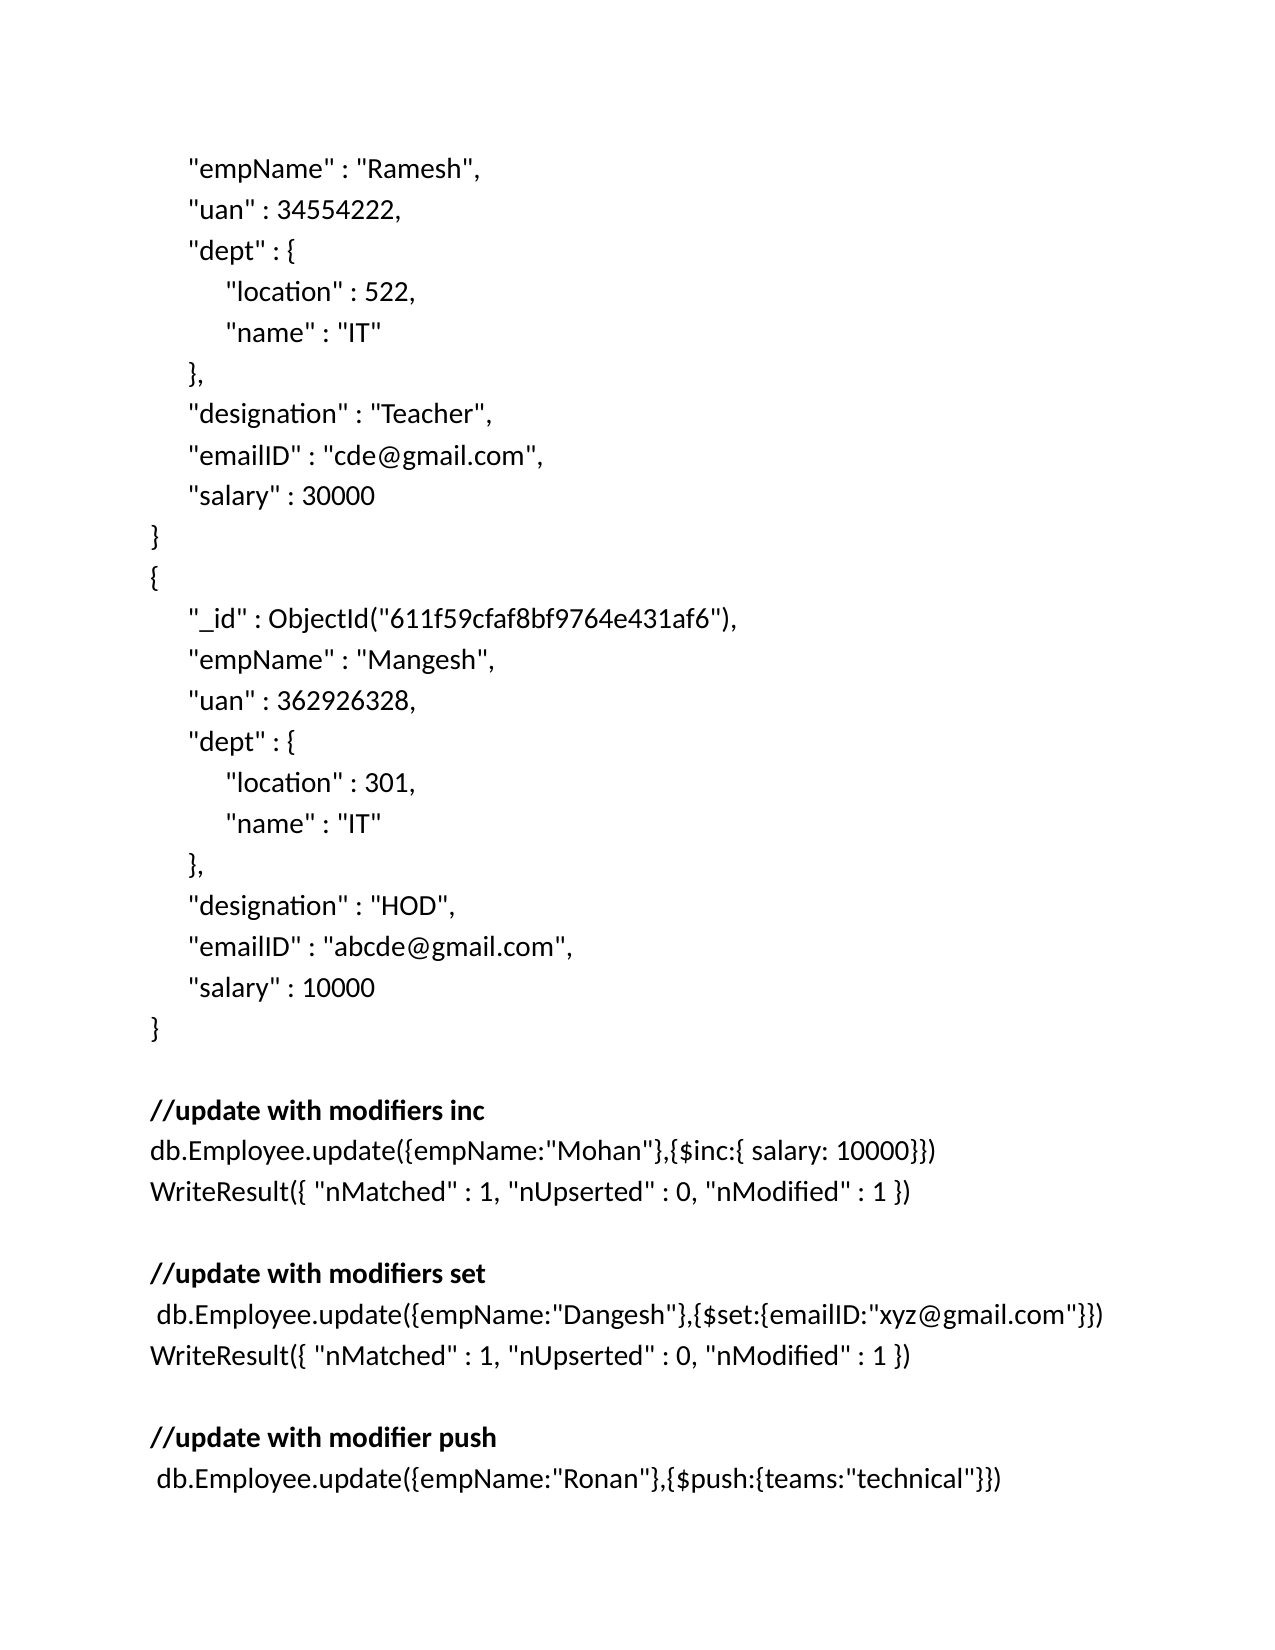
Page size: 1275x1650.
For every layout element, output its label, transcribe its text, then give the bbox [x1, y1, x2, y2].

text "dept" : { [150, 723, 1125, 759]
text "_id" : ObjectId("611f59cfaf8bf9764e431af6"), [150, 600, 1125, 636]
text //update with modifiers inc [150, 1092, 1125, 1127]
text "designation" : "Teacher", [150, 396, 1125, 431]
text "location" : 522, [150, 273, 1125, 308]
text db.Employee.update({empName:"Dangesh"},{$set:{emailID:"xyz@gmail.com"}}) [150, 1296, 1125, 1332]
text "empName" : "Ramesh", [150, 150, 1125, 186]
text //update with modifier push [150, 1419, 1125, 1455]
text "salary" : 30000 [150, 477, 1125, 513]
text }, [150, 355, 1125, 390]
text "location" : 301, [150, 764, 1125, 800]
text "emailID" : "cde@gmail.com", [150, 437, 1125, 472]
text "designation" : "HOD", [150, 887, 1125, 922]
text "dept" : { [150, 232, 1125, 267]
text "salary" : 10000 [150, 969, 1125, 1004]
text "empName" : "Mangesh", [150, 641, 1125, 677]
text "uan" : 362926328, [150, 682, 1125, 718]
text WriteResult({ "nMatched" : 1, "nUpserted" : 0, "nModified" : 1 }) [150, 1173, 1125, 1209]
text "name" : "IT" [150, 314, 1125, 349]
text db.Employee.update({empName:"Mohan"},{$inc:{ salary: 10000}}) [150, 1132, 1125, 1168]
text } [150, 1010, 1125, 1045]
text db.Employee.update({empName:"Ronan"},{$push:{teams:"technical"}}) [150, 1460, 1125, 1496]
text WriteResult({ "nMatched" : 1, "nUpserted" : 0, "nModified" : 1 }) [150, 1337, 1125, 1373]
text { [150, 559, 1125, 595]
text "uan" : 34554222, [150, 191, 1125, 227]
text //update with modifiers set [150, 1255, 1125, 1291]
text "emailID" : "abcde@gmail.com", [150, 928, 1125, 963]
text } [150, 518, 1125, 554]
text }, [150, 846, 1125, 882]
text "name" : "IT" [150, 805, 1125, 841]
